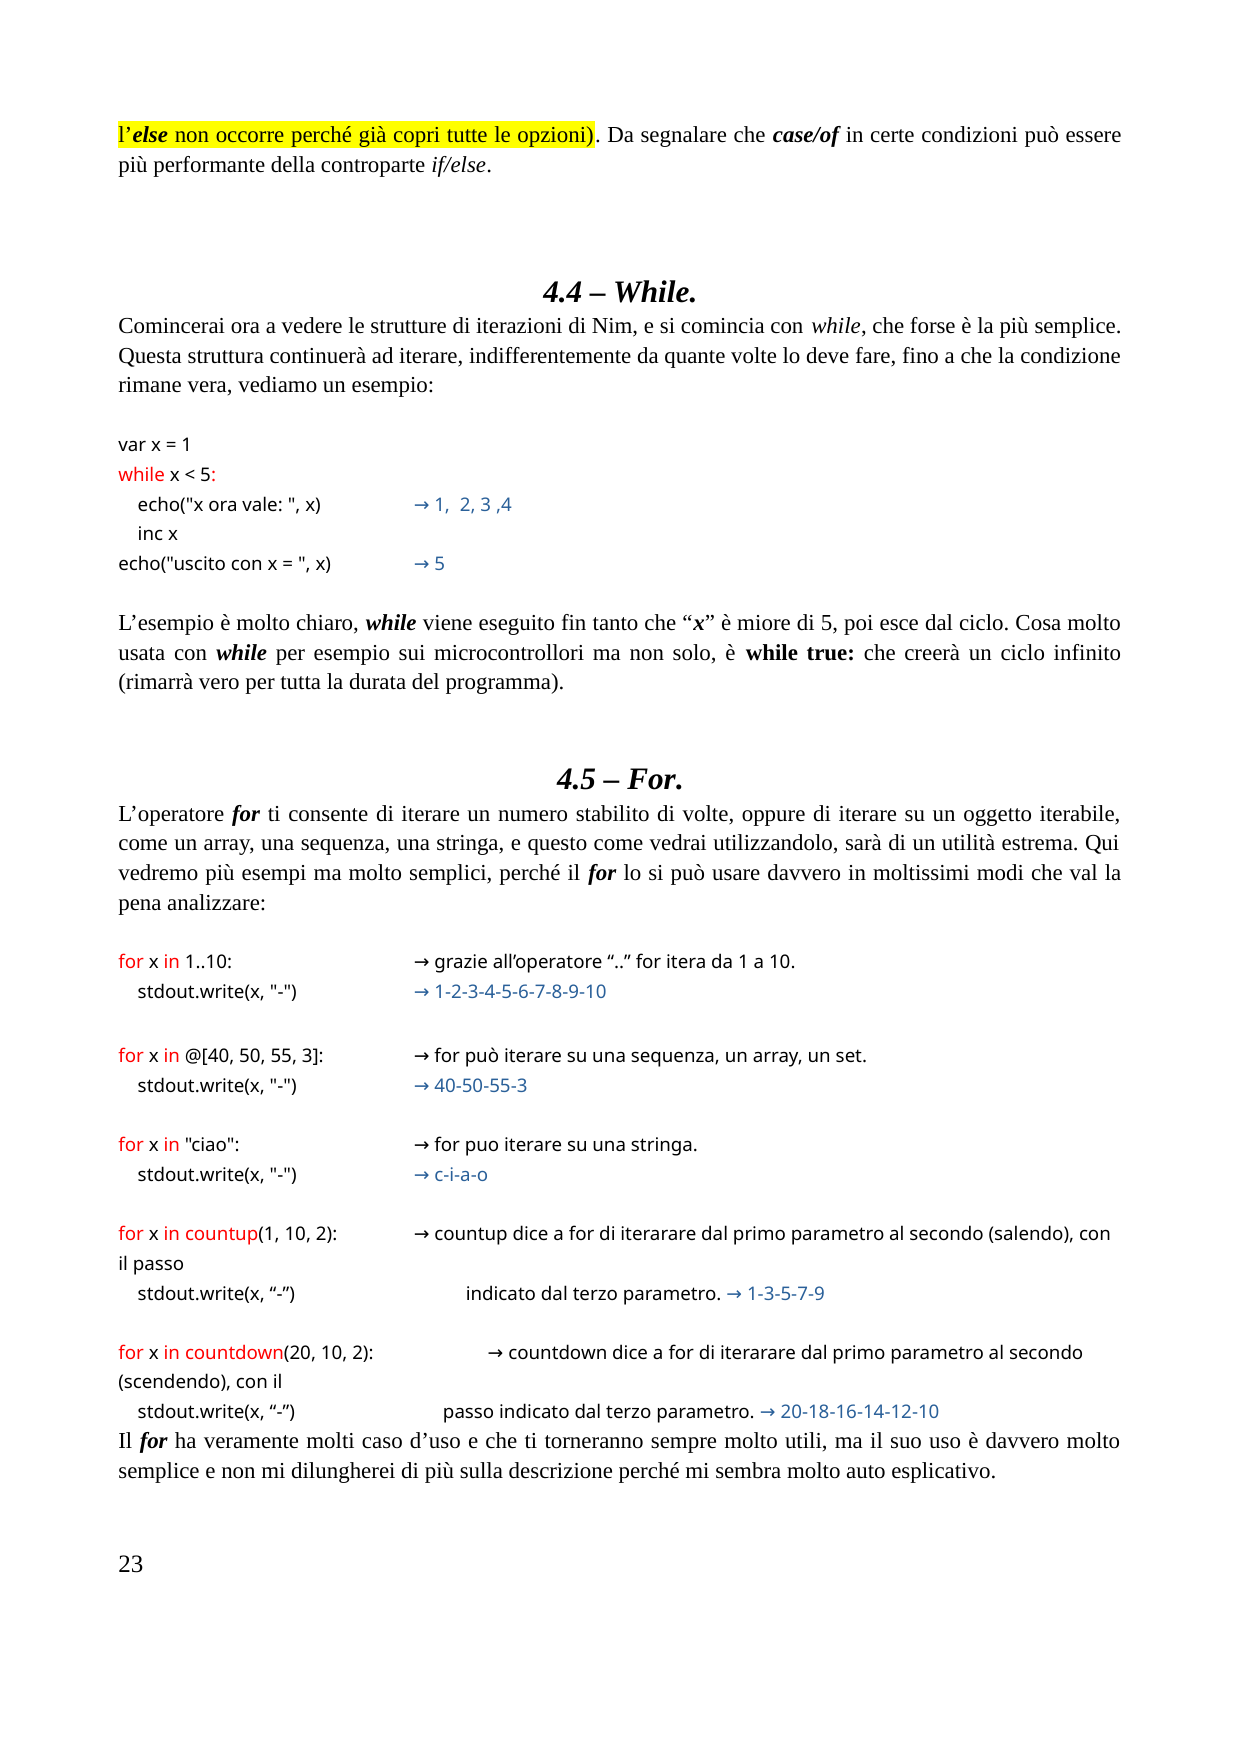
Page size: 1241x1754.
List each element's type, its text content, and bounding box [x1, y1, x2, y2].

text 4.5 – For. [118, 760, 1122, 796]
text stdout.write(x, “-”) indicato dal terzo parametro. → 1-3-5-7-9 [118, 1276, 1122, 1305]
text stdout.write(x, “-”) passo indicato dal terzo parametro. → 20-18-16-14-12-10 [118, 1394, 1122, 1424]
text for x in @[40, 50, 55, 3]: → for può iterare su una sequenza, un array, un set. [118, 1038, 1122, 1068]
text Comincerai ora a vedere le strutture di iterazioni di Nim, e si comincia con while, che forse è la più semplice. Questa struttura continuerà ad iterare, indifferentemente da quante volte lo deve fare, fino a che la condizione rimane vera, vediamo un esempio: [118, 309, 1122, 398]
text L’operatore for ti consente di iterare un numero stabilito di volte, oppure di iterare su un oggetto iterabile, come un array, una sequenza, una stringa, e questo come vedrai utilizzandolo, sarà di un utilità estrema. Qui vedremo più esempi ma molto semplici, perché il for lo si può usare davvero in moltissimi modi che val la pena analizzare: [118, 796, 1122, 915]
text echo("x ora vale: ", x) → 1, 2, 3 ,4 [118, 487, 1122, 517]
text inc x [118, 517, 1122, 546]
text stdout.write(x, "-") → c-i-a-o [118, 1157, 1122, 1187]
text L’esempio è molto chiaro, while viene eseguito fin tanto che “x” è miore di 5, poi esce dal ciclo. Cosa molto usata con while per esempio sui microcontrollori ma non solo, è while true: che creerà un ciclo infinito (rimarrà vero per tutta la durata del programma). [118, 606, 1122, 695]
text stdout.write(x, "-") → 1-2-3-4-5-6-7-8-9-10 [118, 974, 1122, 1038]
text for x in countdown(20, 10, 2): → countdown dice a for di iterarare dal primo parametro al secondo (scendendo), con il [118, 1335, 1122, 1394]
text 4.4 – While. [118, 273, 1122, 309]
text var x = 1 [118, 427, 1122, 457]
text stdout.write(x, "-") → 40-50-55-3 [118, 1068, 1122, 1097]
text for x in 1..10: → grazie all’operatore “..” for itera da 1 a 10. [118, 945, 1122, 974]
text for x in countup(1, 10, 2): → countup dice a for di iterarare dal primo parametro al secondo (salendo), con il passo [118, 1216, 1122, 1276]
text l’else non occorre perché già copri tutte le opzioni). Da segnalare che case/of in certe condizioni può essere più performante della controparte if/else. [118, 118, 1122, 177]
text Il for ha veramente molti caso d’uso e che ti torneranno sempre molto utili, ma il suo uso è davvero molto semplice e non mi dilungherei di più sulla descrizione perché mi sembra molto auto esplicativo. [118, 1424, 1122, 1483]
text echo("uscito con x = ", x) → 5 [118, 546, 1122, 576]
text for x in "ciao": → for puo iterare su una stringa. [118, 1127, 1122, 1157]
text while x < 5: [118, 457, 1122, 487]
